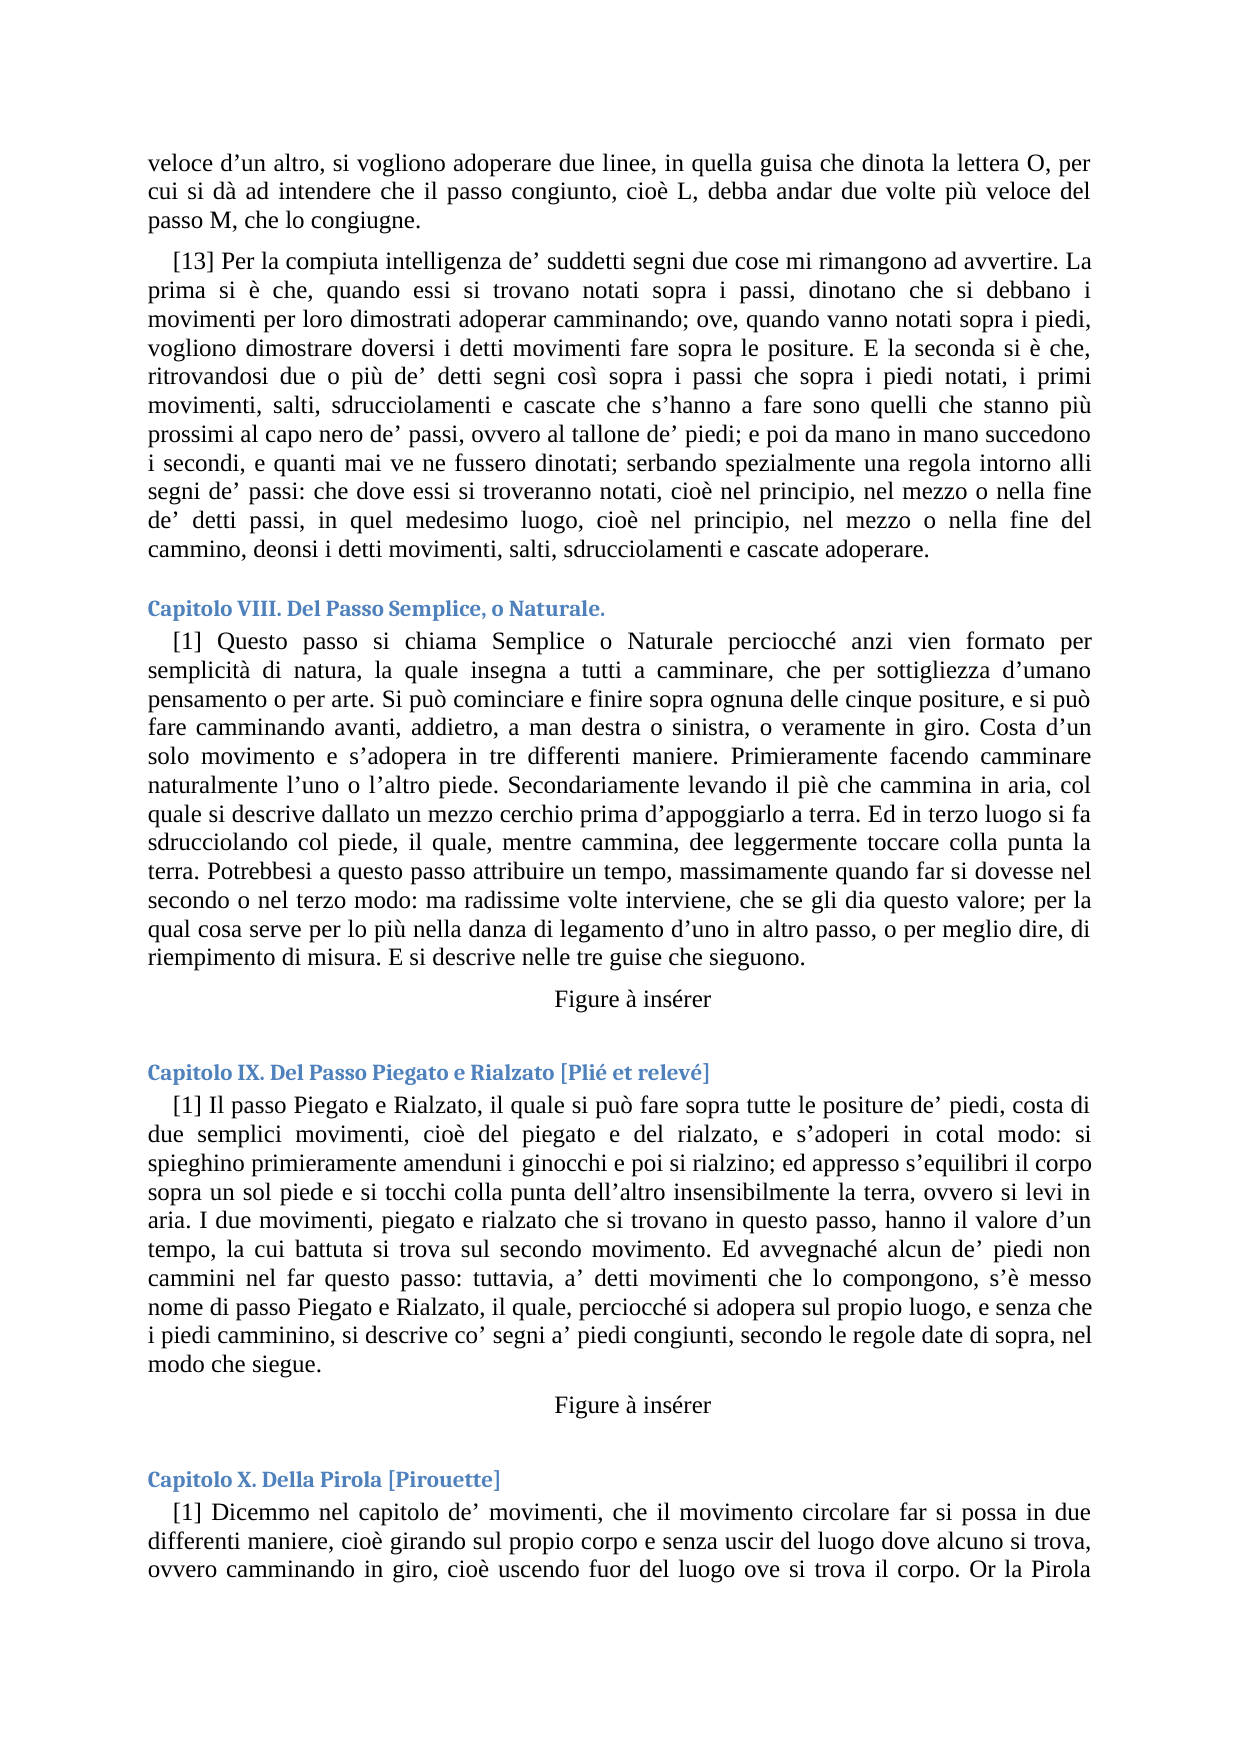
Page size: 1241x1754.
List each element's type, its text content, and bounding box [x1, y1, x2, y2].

text Figure à insérer [148, 1390, 1093, 1419]
subtitle Capitolo X. Della Pirola [Pirouette] [148, 1467, 1093, 1493]
text [13] Per la compiuta intelligenza de’ suddetti segni due cose mi rimangono ad avvertire. La prima si è che, quando essi si trovano notati sopra i passi, dinotano che si debbano i movimenti per loro dimostrati adoperar camminando; ove, quando vanno notati sopra i piedi, vogliono dimostrare doversi i detti movimenti fare sopra le positure. E la seconda si è che, ritrovandosi due o più de’ detti segni così sopra i passi che sopra i piedi notati, i primi movimenti, salti, sdrucciolamenti e cascate che s’hanno a fare sono quelli che stanno più prossimi al capo nero de’ passi, ovvero al tallone de’ piedi; e poi da mano in mano succedono i secondi, e quanti mai ve ne fussero dinotati; serbando spezialmente una regola intorno alli segni de’ passi: che dove essi si troveranno notati, cioè nel principio, nel mezzo o nella fine de’ detti passi, in quel medesimo luogo, cioè nel principio, nel mezzo o nella fine del cammino, deonsi i detti movimenti, salti, sdrucciolamenti e cascate adoperare. [148, 246, 1093, 563]
text Figure à insérer [148, 984, 1093, 1012]
text veloce d’un altro, si vogliono adoperare due linee, in quella guisa che dinota la lettera O, per cui si dà ad intendere che il passo congiunto, cioè L, debba andar due volte più veloce del passo M, che lo congiugne. [148, 148, 1093, 234]
subtitle Capitolo IX. Del Passo Piegato e Rialzato [Plié et relevé] [148, 1060, 1093, 1086]
text [1] Il passo Piegato e Rialzato, il quale si può fare sopra tutte le positure de’ piedi, costa di due semplici movimenti, cioè del piegato e del rialzato, e s’adoperi in cotal modo: si spieghino primieramente amenduni i ginocchi e poi si rialzino; ed appresso s’equilibri il corpo sopra un sol piede e si tocchi colla punta dell’altro insensibilmente la terra, ovvero si levi in aria. I due movimenti, piegato e rialzato che si trovano in questo passo, hanno il valore d’un tempo, la cui battuta si trova sul secondo movimento. Ed avvegnaché alcun de’ piedi non cammini nel far questo passo: tuttavia, a’ detti movimenti che lo compongono, s’è messo nome di passo Piegato e Rialzato, il quale, perciocché si adopera sul propio luogo, e senza che i piedi camminino, si descrive co’ segni a’ piedi congiunti, secondo le regole date di sopra, nel modo che siegue. [148, 1090, 1093, 1378]
text [1] Questo passo si chiama Semplice o Naturale perciocché anzi vien formato per semplicità di natura, la quale insegna a tutti a camminare, che per sottigliezza d’umano pensamento o per arte. Si può cominciare e finire sopra ognuna delle cinque positure, e si può fare camminando avanti, addietro, a man destra o sinistra, o veramente in giro. Costa d’un solo movimento e s’adopera in tre differenti maniere. Primieramente facendo camminare naturalmente l’uno o l’altro piede. Secondariamente levando il piè che cammina in aria, col quale si descrive dallato un mezzo cerchio prima d’appoggiarlo a terra. Ed in terzo luogo si fa sdrucciolando col piede, il quale, mentre cammina, dee leggermente toccare colla punta la terra. Potrebbesi a questo passo attribuire un tempo, massimamente quando far si dovesse nel secondo o nel terzo modo: ma radissime volte interviene, che se gli dia questo valore; per la qual cosa serve per lo più nella danza di legamento d’uno in altro passo, o per meglio dire, di riempimento di misura. E si descrive nelle tre guise che sieguono. [148, 626, 1093, 971]
text [1] Dicemmo nel capitolo de’ movimenti, che il movimento circolare far si possa in due differenti maniere, cioè girando sul propio corpo e senza uscir del luogo dove alcuno si trova, ovvero camminando in giro, cioè uscendo fuor del luogo ove si trova il corpo. Or la Pirola [148, 1497, 1093, 1583]
subtitle Capitolo VIII. Del Passo Semplice, o Naturale. [148, 596, 1093, 622]
